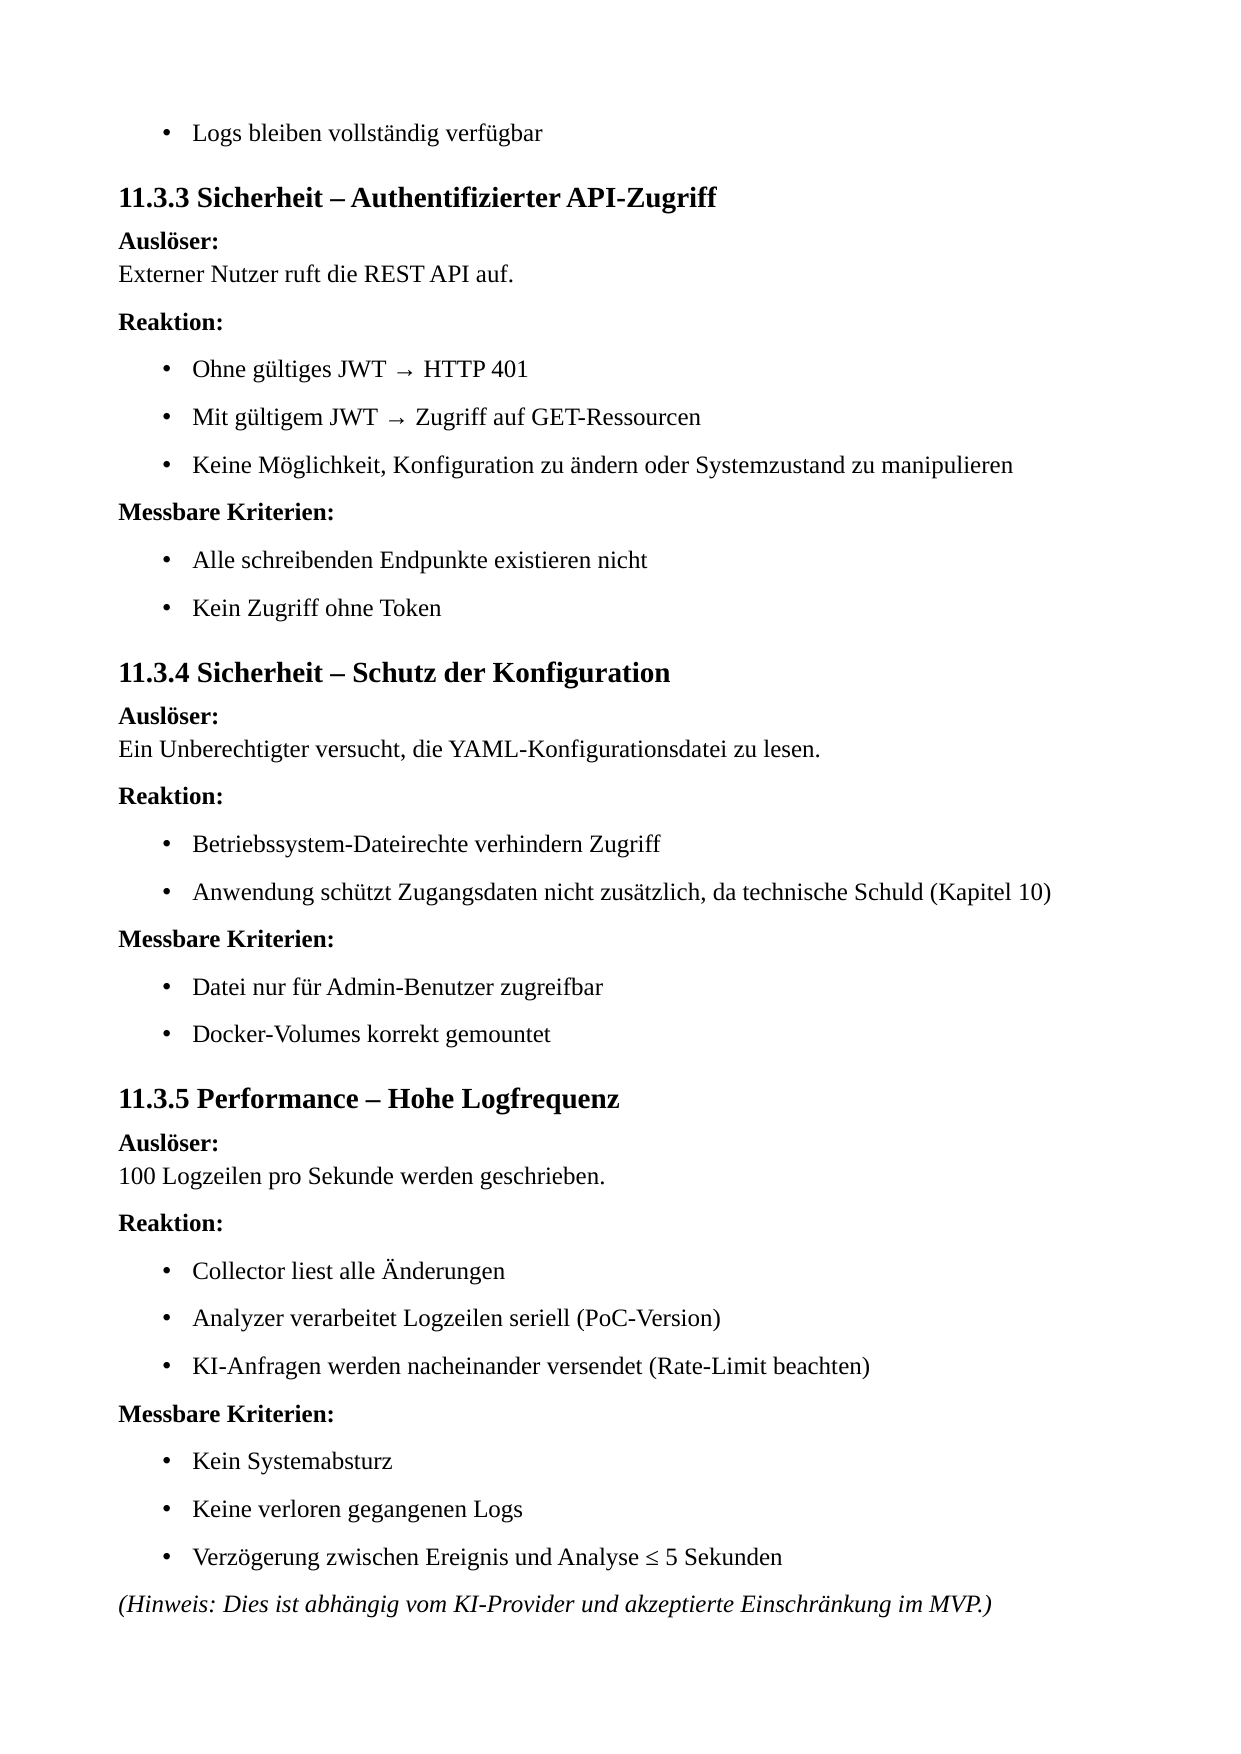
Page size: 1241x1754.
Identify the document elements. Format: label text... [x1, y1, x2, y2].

text Auslöser: Externer Nutzer ruft die REST API auf. [118, 226, 1122, 288]
list Ohne gültiges JWT → HTTP 401 [162, 354, 1122, 383]
list Alle schreibenden Endpunkte existieren nicht [162, 545, 1122, 574]
text Reaktion: [118, 307, 1122, 336]
list Logs bleiben vollständig verfügbar [162, 118, 1122, 147]
list KI-Anfragen werden nacheinander versendet (Rate-Limit beachten) [162, 1351, 1122, 1380]
text Reaktion: [118, 1208, 1122, 1237]
text Auslöser: Ein Unberechtigter versucht, die YAML-Konfigurationsdatei zu lesen. [118, 701, 1122, 763]
list Betriebssystem-Dateirechte verhindern Zugriff [162, 829, 1122, 858]
text Messbare Kriterien: [118, 924, 1122, 953]
list Kein Systemabsturz [162, 1446, 1122, 1475]
list Docker-Volumes korrekt gemountet [162, 1019, 1122, 1048]
text Auslöser: 100 Logzeilen pro Sekunde werden geschrieben. [118, 1128, 1122, 1189]
list Collector liest alle Änderungen [162, 1256, 1122, 1285]
text Reaktion: [118, 781, 1122, 810]
text Messbare Kriterien: [118, 497, 1122, 526]
list Keine Möglichkeit, Konfiguration zu ändern oder Systemzustand zu manipulieren [162, 450, 1122, 478]
subtitle 11.3.3 Sicherheit – Authentifizierter API-Zugriff [118, 180, 1122, 214]
list Mit gültigem JWT → Zugriff auf GET-Ressourcen [162, 402, 1122, 431]
subtitle 11.3.4 Sicherheit – Schutz der Konfiguration [118, 655, 1122, 688]
subtitle 11.3.5 Performance – Hohe Logfrequenz [118, 1082, 1122, 1115]
list Anwendung schützt Zugangsdaten nicht zusätzlich, da technische Schuld (Kapitel 10) [162, 877, 1122, 905]
text (Hinweis: Dies ist abhängig vom KI-Provider und akzeptierte Einschränkung im MVP.) [118, 1589, 1122, 1618]
list Analyzer verarbeitet Logzeilen seriell (PoC-Version) [162, 1303, 1122, 1332]
text Messbare Kriterien: [118, 1399, 1122, 1427]
list Datei nur für Admin-Benutzer zugreifbar [162, 972, 1122, 1001]
list Keine verloren gegangenen Logs [162, 1494, 1122, 1523]
list Verzögerung zwischen Ereignis und Analyse ≤ 5 Sekunden [162, 1542, 1122, 1570]
list Kein Zugriff ohne Token [162, 593, 1122, 621]
